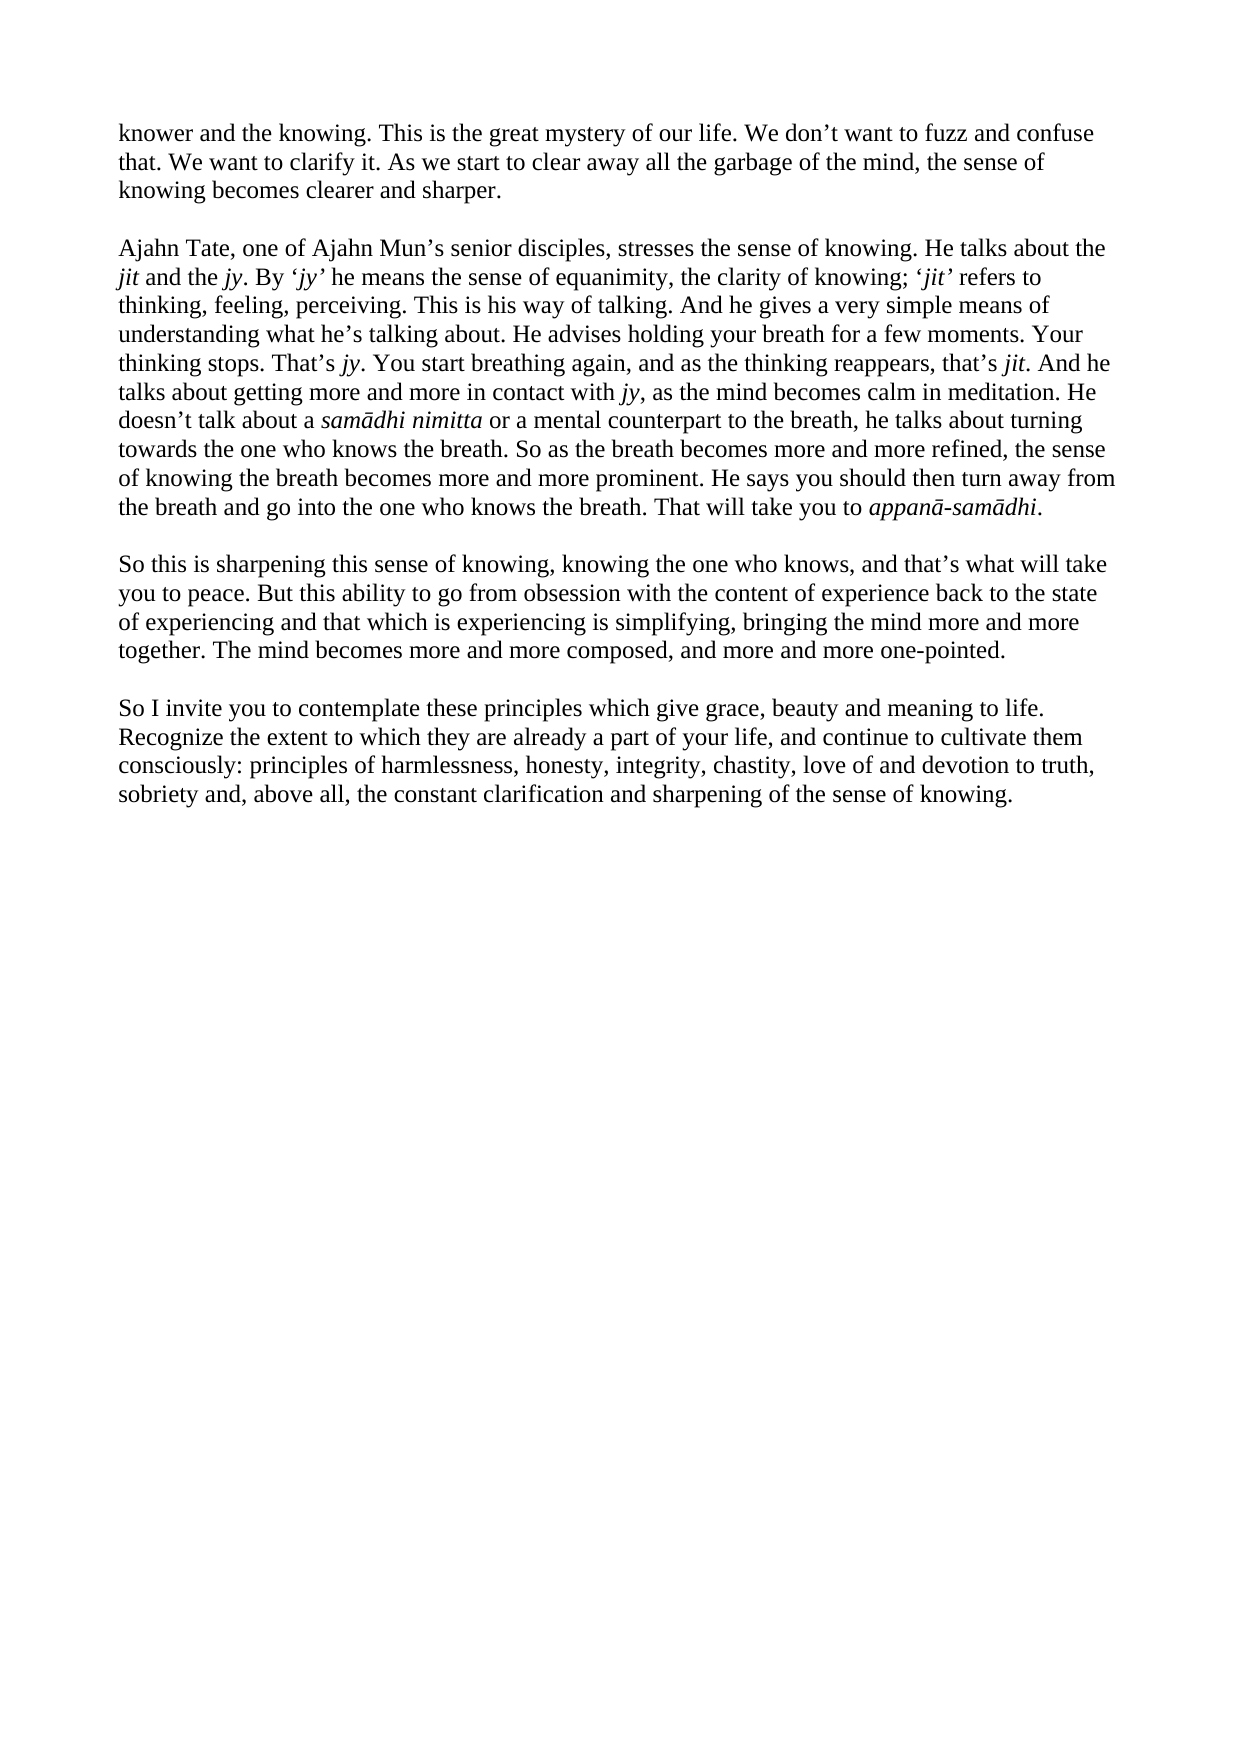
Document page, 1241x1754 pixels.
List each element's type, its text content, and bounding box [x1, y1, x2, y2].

text knower and the knowing. This is the great mystery of our life. We don’t want to fuzz and confuse that. We want to clarify it. As we start to clear away all the garbage of the mind, the sense of knowing becomes clearer and sharper. [118, 118, 1122, 204]
text Ajahn Tate, one of Ajahn Mun’s senior disciples, stresses the sense of knowing. He talks about the jit and the jy. By ‘jy’ he means the sense of equanimity, the clarity of knowing; ‘jit’ refers to thinking, feeling, perceiving. This is his way of talking. And he gives a very simple means of understanding what he’s talking about. He advises holding your breath for a few moments. Your thinking stops. That’s jy. You start breathing again, and as the thinking reappears, that’s jit. And he talks about getting more and more in contact with jy, as the mind becomes calm in meditation. He doesn’t talk about a samādhi nimitta or a mental counterpart to the breath, he talks about turning towards the one who knows the breath. So as the breath becomes more and more refined, the sense of knowing the breath becomes more and more prominent. He says you should then turn away from the breath and go into the one who knows the breath. That will take you to appanā-samādhi. [118, 233, 1122, 521]
text So I invite you to contemplate these principles which give grace, beauty and meaning to life. Recognize the extent to which they are already a part of your life, and continue to cultivate them consciously: principles of harmlessness, honesty, integrity, chastity, love of and devotion to truth, sobriety and, above all, the constant clarification and sharpening of the sense of knowing. [118, 693, 1122, 808]
text ﻿ [118, 866, 1122, 894]
text So this is sharpening this sense of knowing, knowing the one who knows, and that’s what will take you to peace. But this ability to go from obsession with the content of experience back to the state of experiencing and that which is experiencing is simplifying, bringing the mind more and more together. The mind becomes more and more composed, and more and more one-pointed. [118, 549, 1122, 664]
